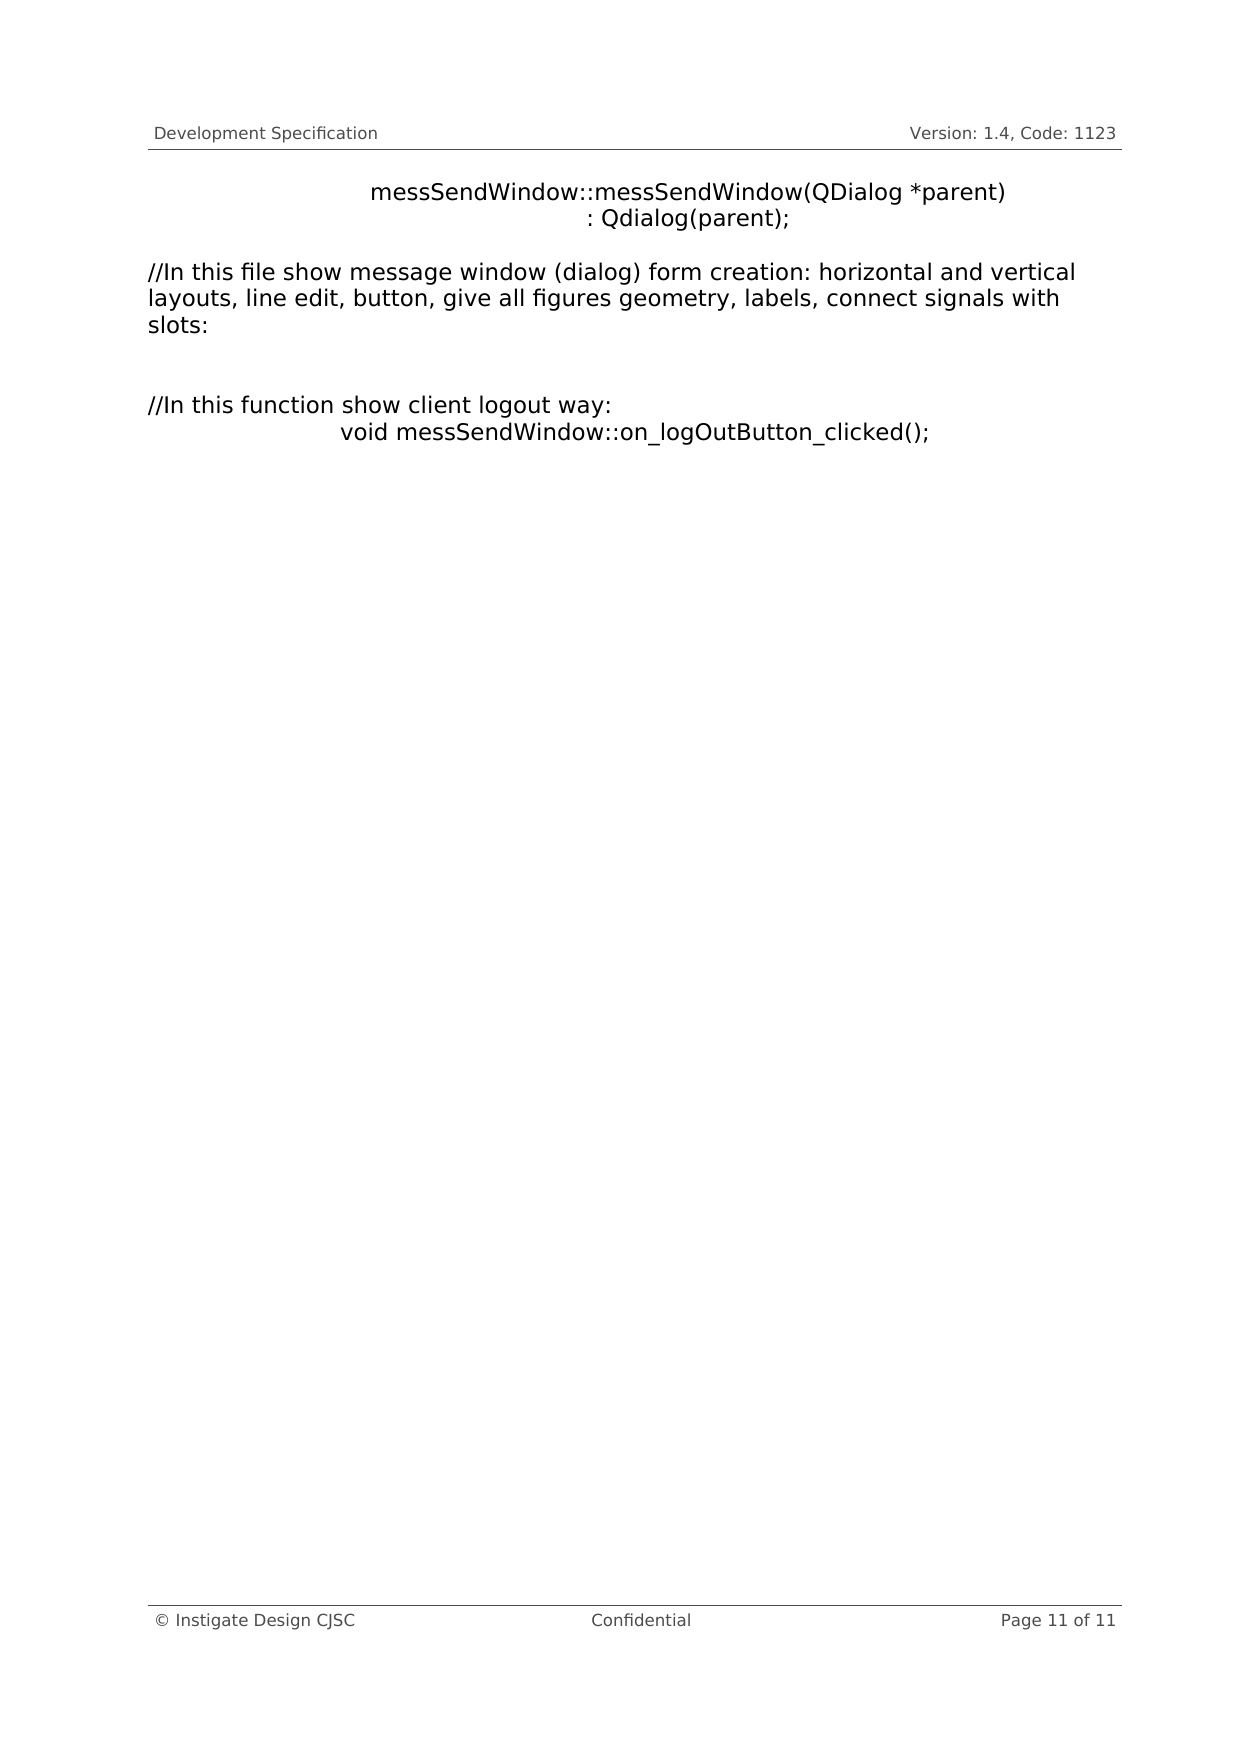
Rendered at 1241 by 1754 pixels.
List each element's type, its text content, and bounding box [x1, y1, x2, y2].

list messSendWindow::messSendWindow(QDialog *parent) [217, 179, 1122, 206]
list : Qdialog(parent); [217, 206, 1122, 232]
text //In this file show message window (dialog) form creation: horizontal and vertical layouts, line edit, button, give all figures geometry, labels, connect signals with slots: [148, 259, 1122, 339]
text void messSendWindow::on_logOutButton_clicked(); [148, 419, 1122, 446]
text //In this function show client logout way: [148, 392, 1122, 419]
